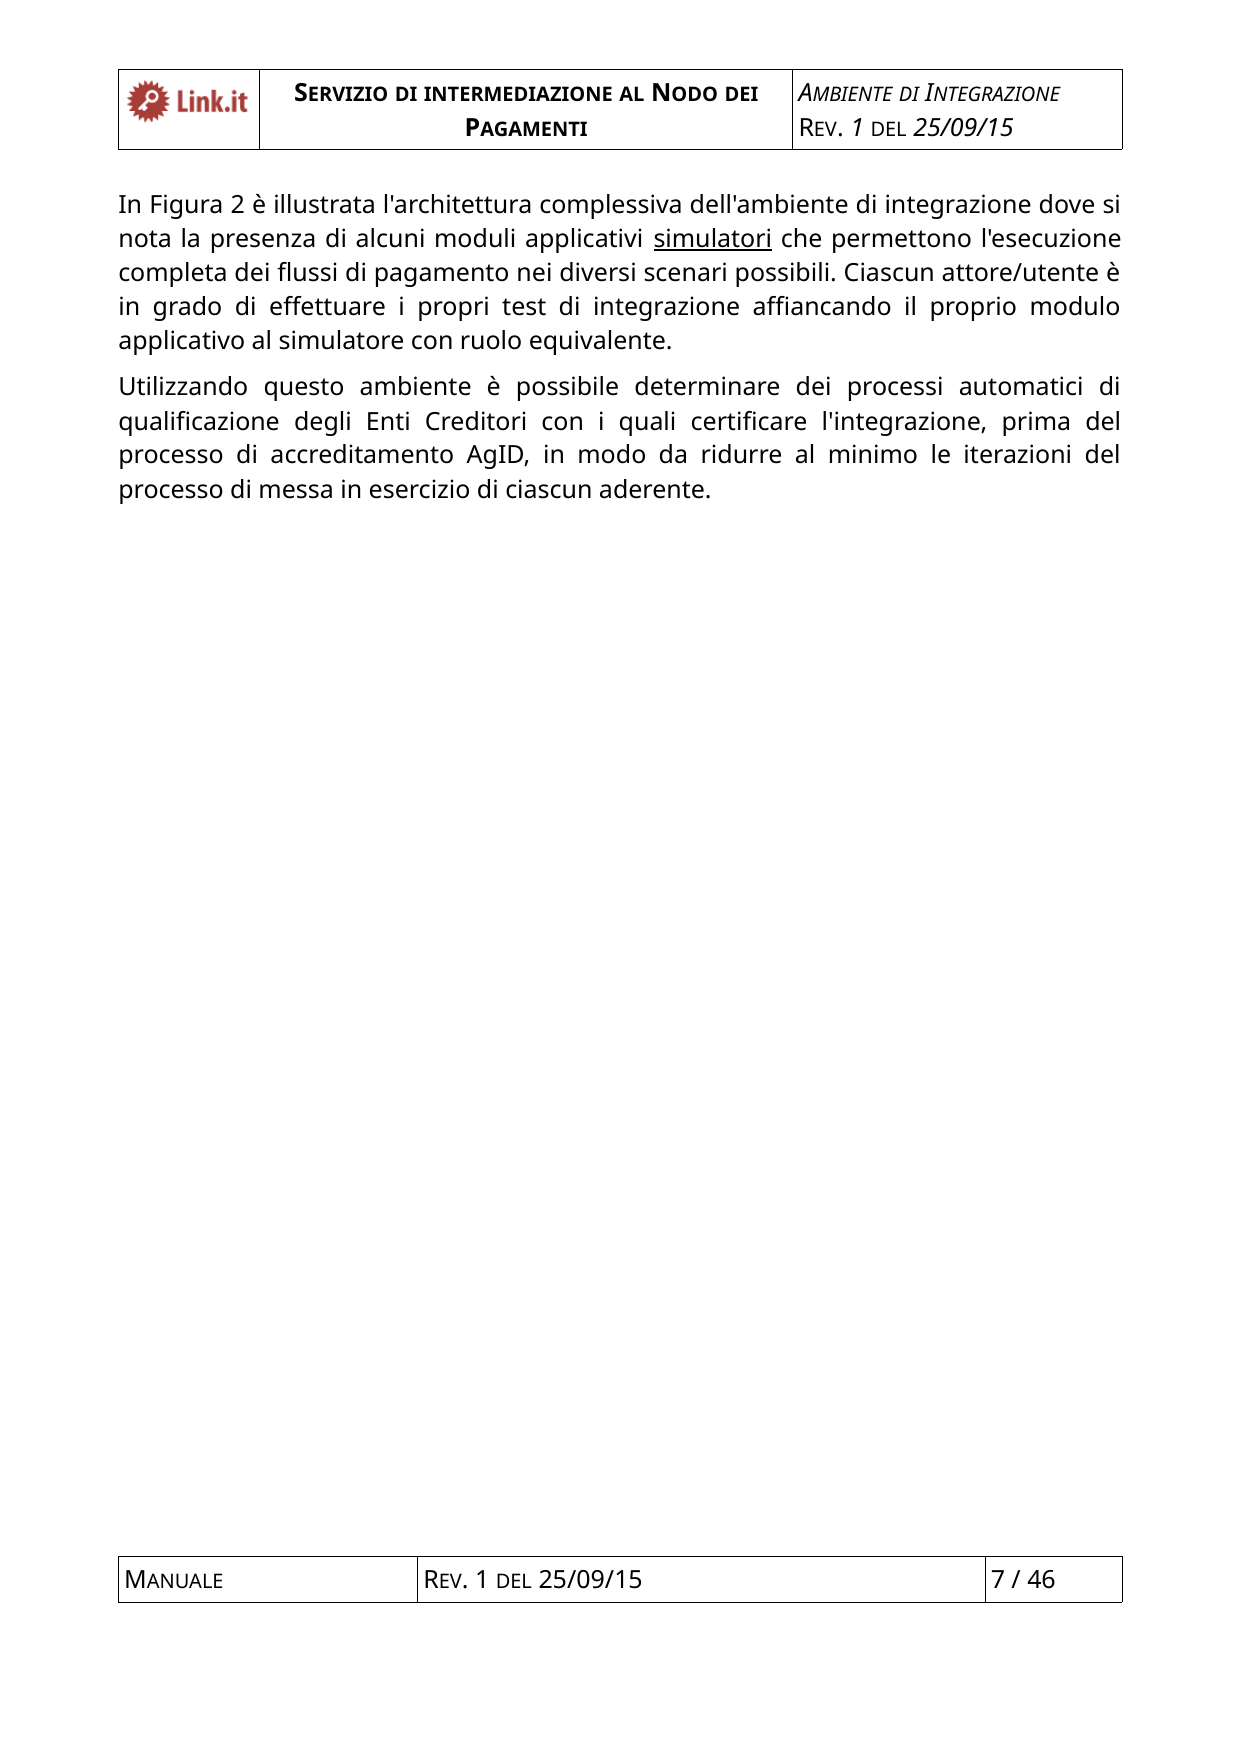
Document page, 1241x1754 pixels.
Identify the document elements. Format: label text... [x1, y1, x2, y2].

text In Figura 2 è illustrata l'architettura complessiva dell'ambiente di integrazione dove si nota la presenza di alcuni moduli applicativi simulatori che permettono l'esecuzione completa dei flussi di pagamento nei diversi scenari possibili. Ciascun attore/utente è in grado di effettuare i propri test di integrazione affiancando il proprio modulo applicativo al simulatore con ruolo equivalente. [118, 186, 1122, 357]
text Utilizzando questo ambiente è possibile determinare dei processi automatici di qualificazione degli Enti Creditori con i quali certificare l'integrazione, prima del processo di accreditamento AgID, in modo da ridurre al minimo le iterazioni del processo di messa in esercizio di ciascun aderente. [118, 369, 1122, 505]
picture [123, 75, 254, 128]
